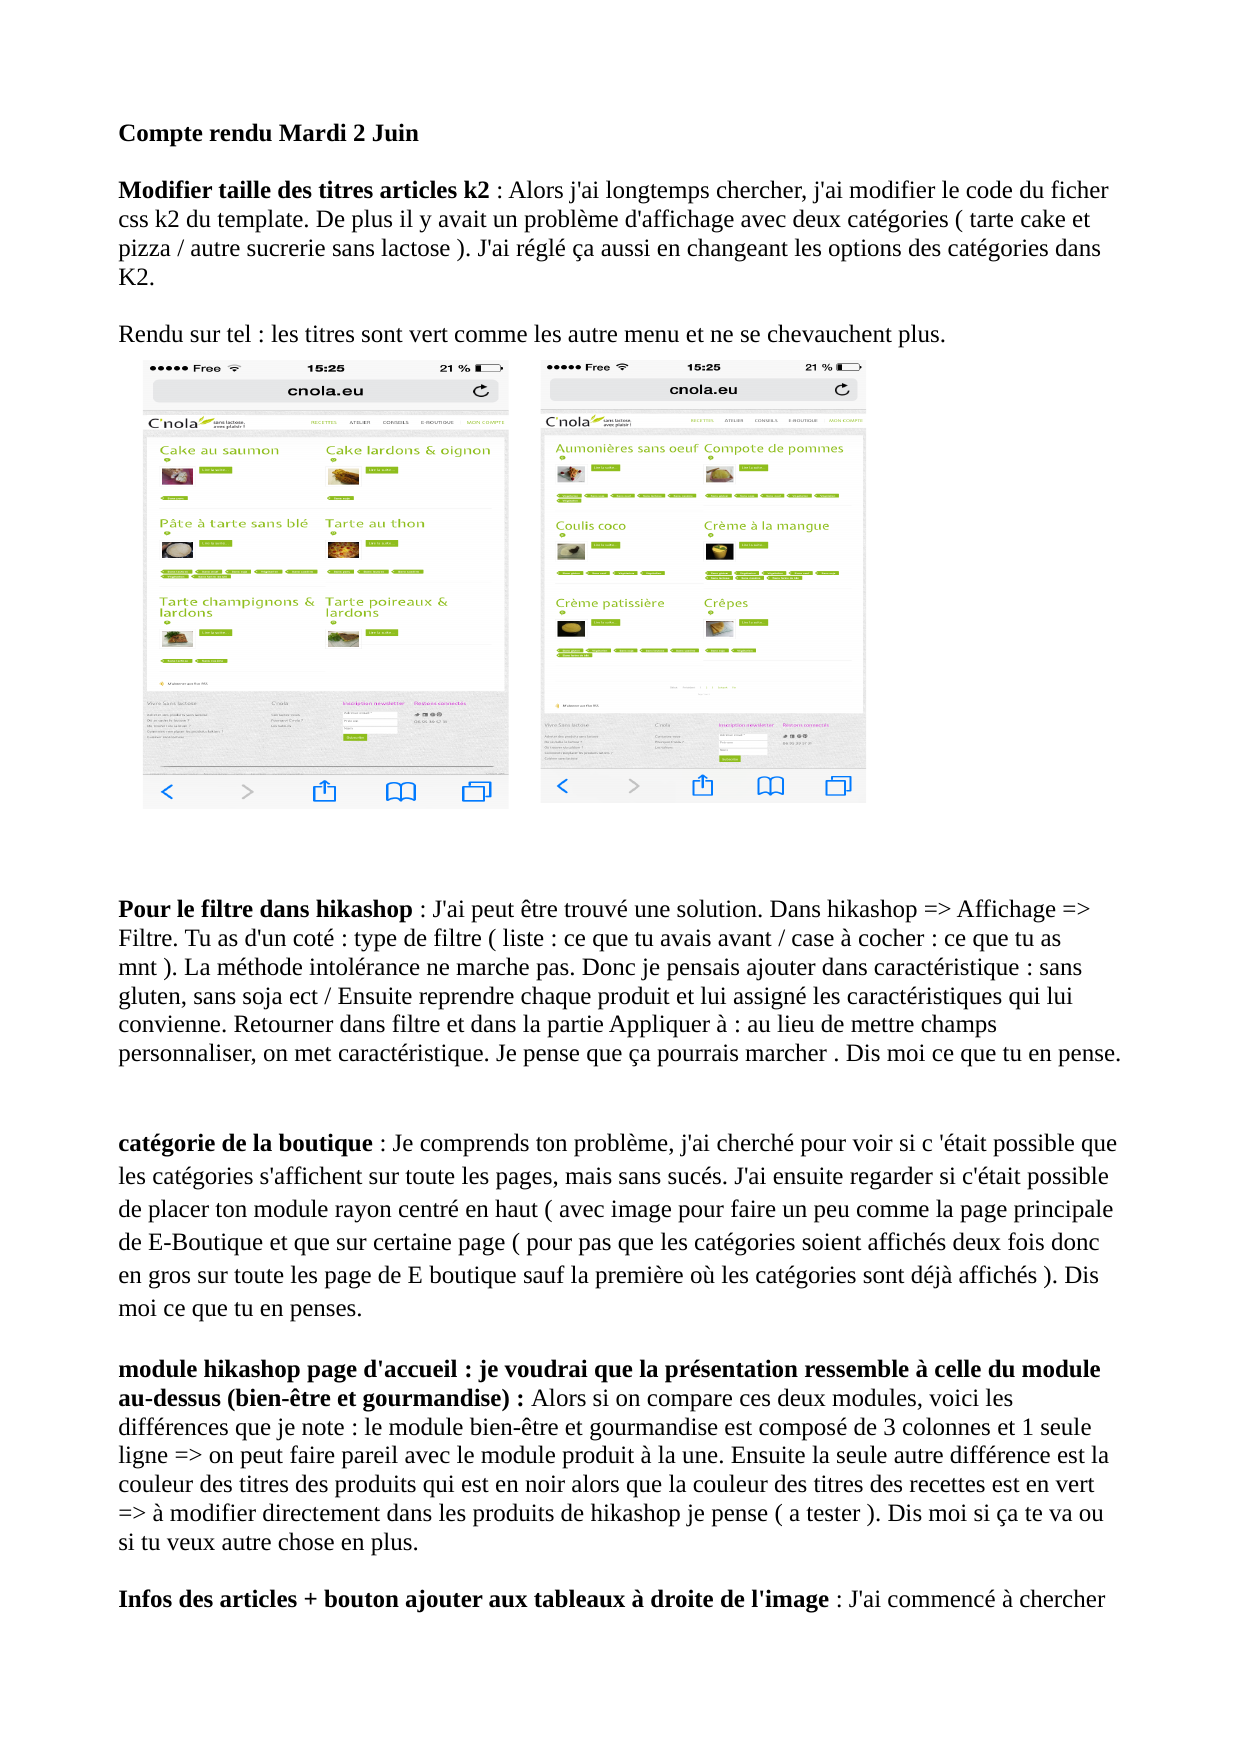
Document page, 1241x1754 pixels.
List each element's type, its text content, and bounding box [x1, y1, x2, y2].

text Modifier taille des titres articles k2 : Alors j'ai longtemps chercher, j'ai modifier le code du ficher css k2 du template. De plus il y avait un problème d'affichage avec deux catégories ( tarte cake et pizza / autre sucrerie sans lactose ). J'ai réglé ça aussi en changeant les options des catégories dans K2. [118, 176, 1122, 291]
text Infos des articles + bouton ajouter aux tableaux à droite de l'image : J'ai commencé à chercher [118, 1584, 1122, 1613]
text module hikashop page d'accueil : je voudrai que la présentation ressemble à celle du module au-dessus (bien-être et gourmandise) : Alors si on compare ces deux modules, voici les différences que je note : le module bien-être et gourmandise est composé de 3 colonnes et 1 seule ligne => on peut faire pareil avec le module produit à la une. Ensuite la seule autre différence est la couleur des titres des produits qui est en noir alors que la couleur des titres des recettes est en vert => à modifier directement dans les produits de hikashop je pense ( a tester ). Dis moi si ça te va ou si tu veux autre chose en plus. [118, 1354, 1122, 1555]
picture [540, 360, 867, 803]
text Rendu sur tel : les titres sont vert comme les autre menu et ne se chevauchent plus. [118, 319, 1122, 348]
text Pour le filtre dans hikashop : J'ai peut être trouvé une solution. Dans hikashop => Affichage => Filtre. Tu as d'un coté : type de filtre ( liste : ce que tu avais avant / case à cocher : ce que tu as mnt ). La méthode intolérance ne marche pas. Donc je pensais ajouter dans caractéristique : sans gluten, sans soja ect / Ensuite reprendre chaque produit et lui assigné les caractéristiques qui lui convienne. Retourner dans filtre et dans la partie Appliquer à : au lieu de mettre champs personnaliser, on met caractéristique. Je pense que ça pourrais marcher . Dis moi ce que tu en pense. [118, 894, 1122, 1067]
text catégorie de la boutique : Je comprends ton problème, j'ai cherché pour voir si c 'était possible que les catégories s'affichent sur toute les pages, mais sans sucés. J'ai ensuite regarder si c'était possible de placer ton module rayon centré en haut ( avec image pour faire un peu comme la page principale de E-Boutique et que sur certaine page ( pour pas que les catégories soient affichés deux fois donc en gros sur toute les page de E boutique sauf la première où les catégories sont déjà affichés ). Dis moi ce que tu en penses. [118, 1124, 1122, 1321]
picture [142, 360, 509, 809]
text Compte rendu Mardi 2 Juin [118, 118, 1122, 147]
